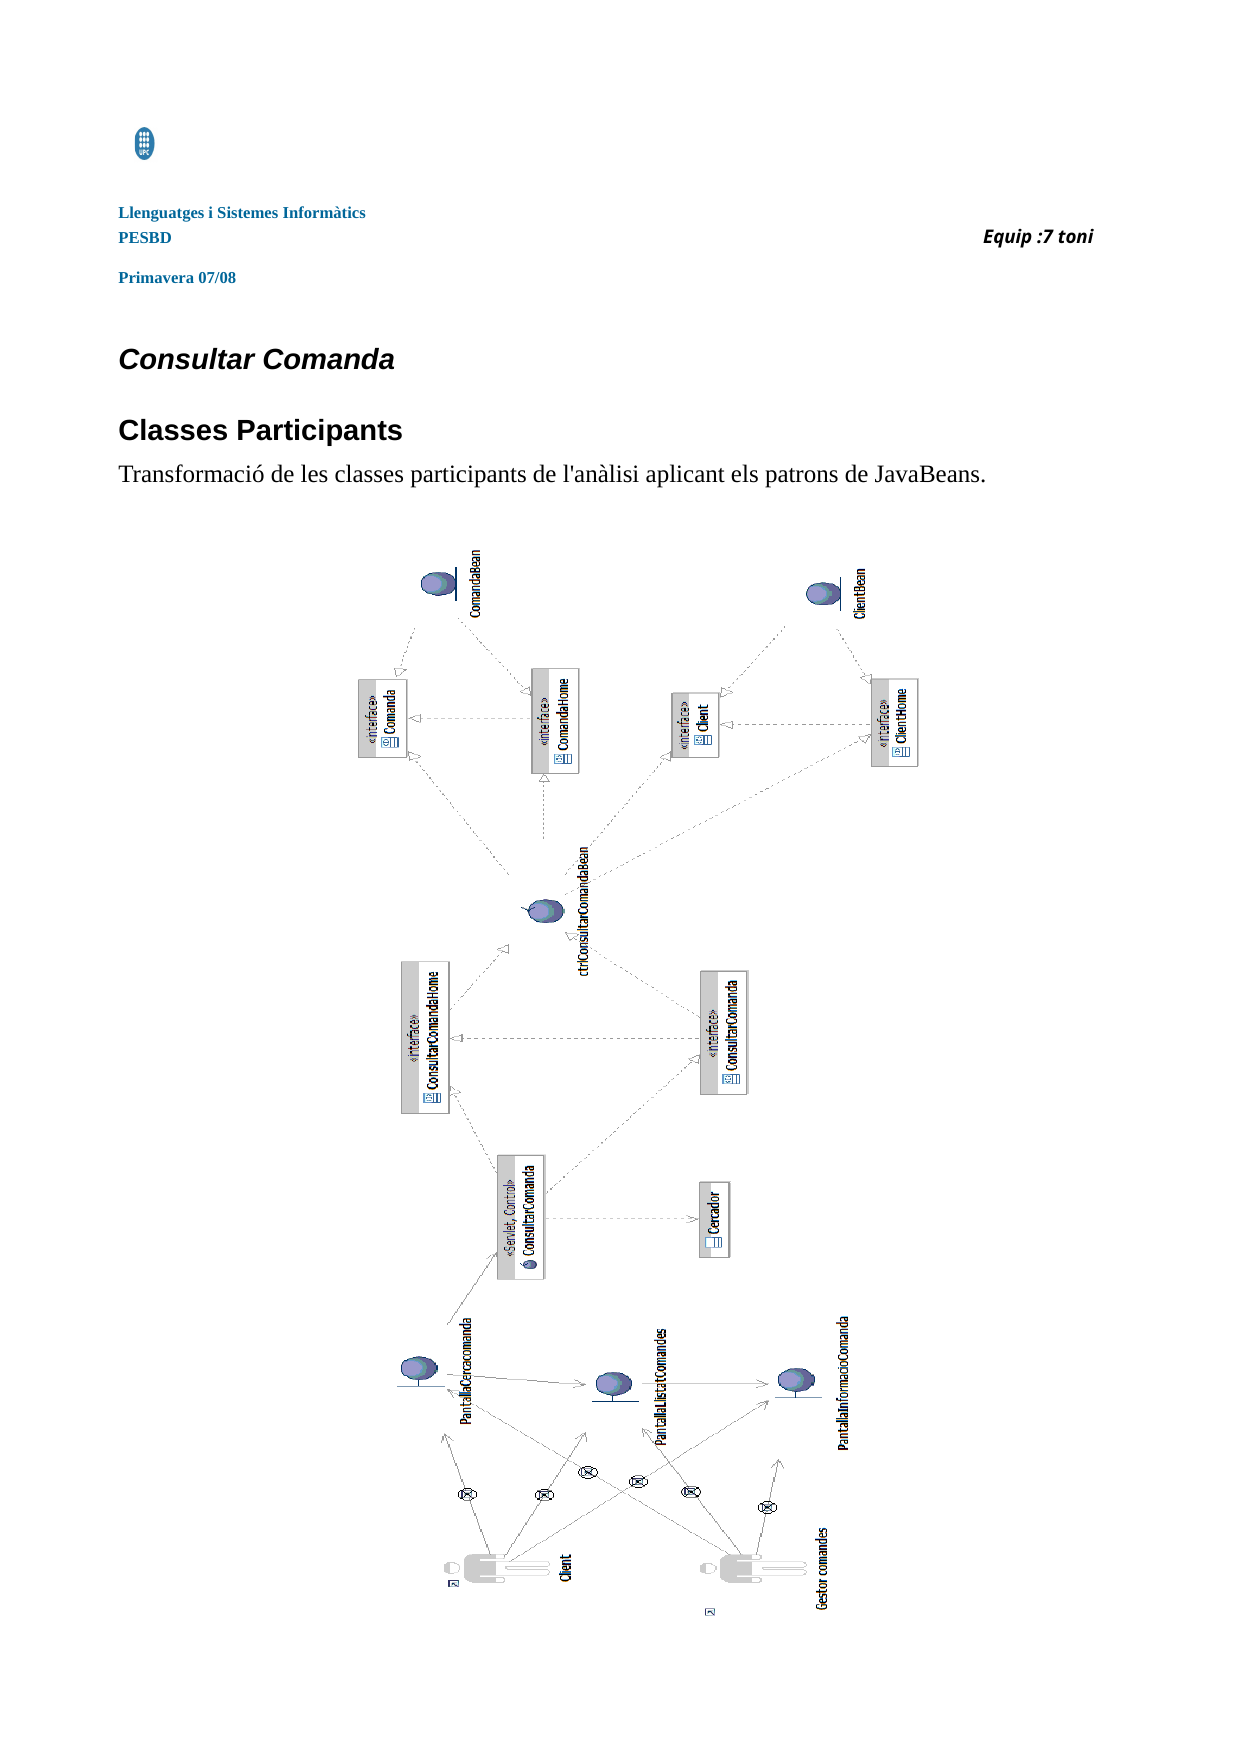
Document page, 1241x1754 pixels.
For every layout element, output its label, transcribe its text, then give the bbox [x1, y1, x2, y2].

subtitle Classes Participants [118, 413, 1122, 446]
text Transformació de les classes participants de l'anàlisi aplicant els patrons de JavaBeans. [118, 459, 1122, 488]
picture [348, 533, 933, 1626]
subtitle Consultar Comanda [118, 342, 1122, 375]
